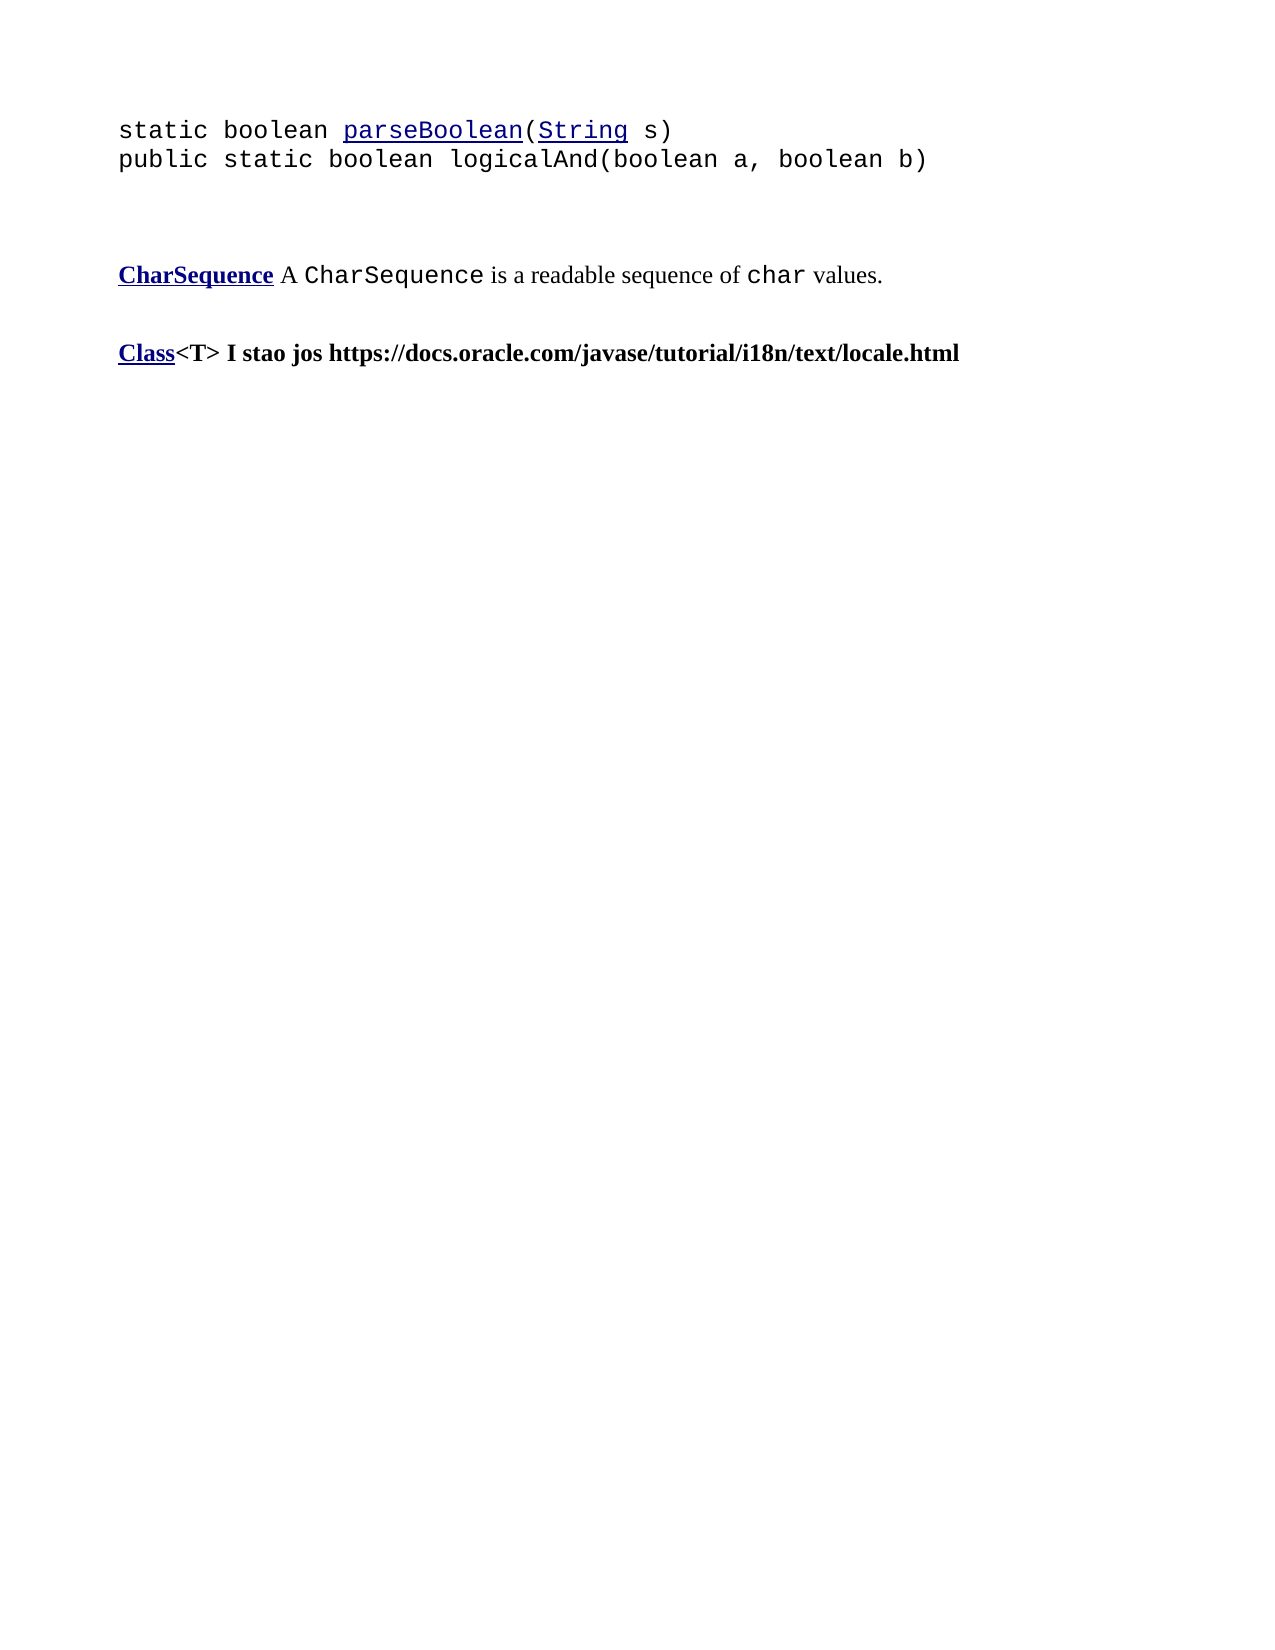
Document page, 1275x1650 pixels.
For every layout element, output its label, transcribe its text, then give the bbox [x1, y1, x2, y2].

text Class<T> I stao jos https://docs.oracle.com/javase/tutorial/i18n/text/locale.html [118, 338, 1157, 367]
text static boolean parseBoolean(String s) public static boolean logicalAnd(boolean a, boolean b) [118, 118, 1157, 175]
text CharSequence A CharSequence is a readable sequence of char values. [118, 260, 1157, 291]
